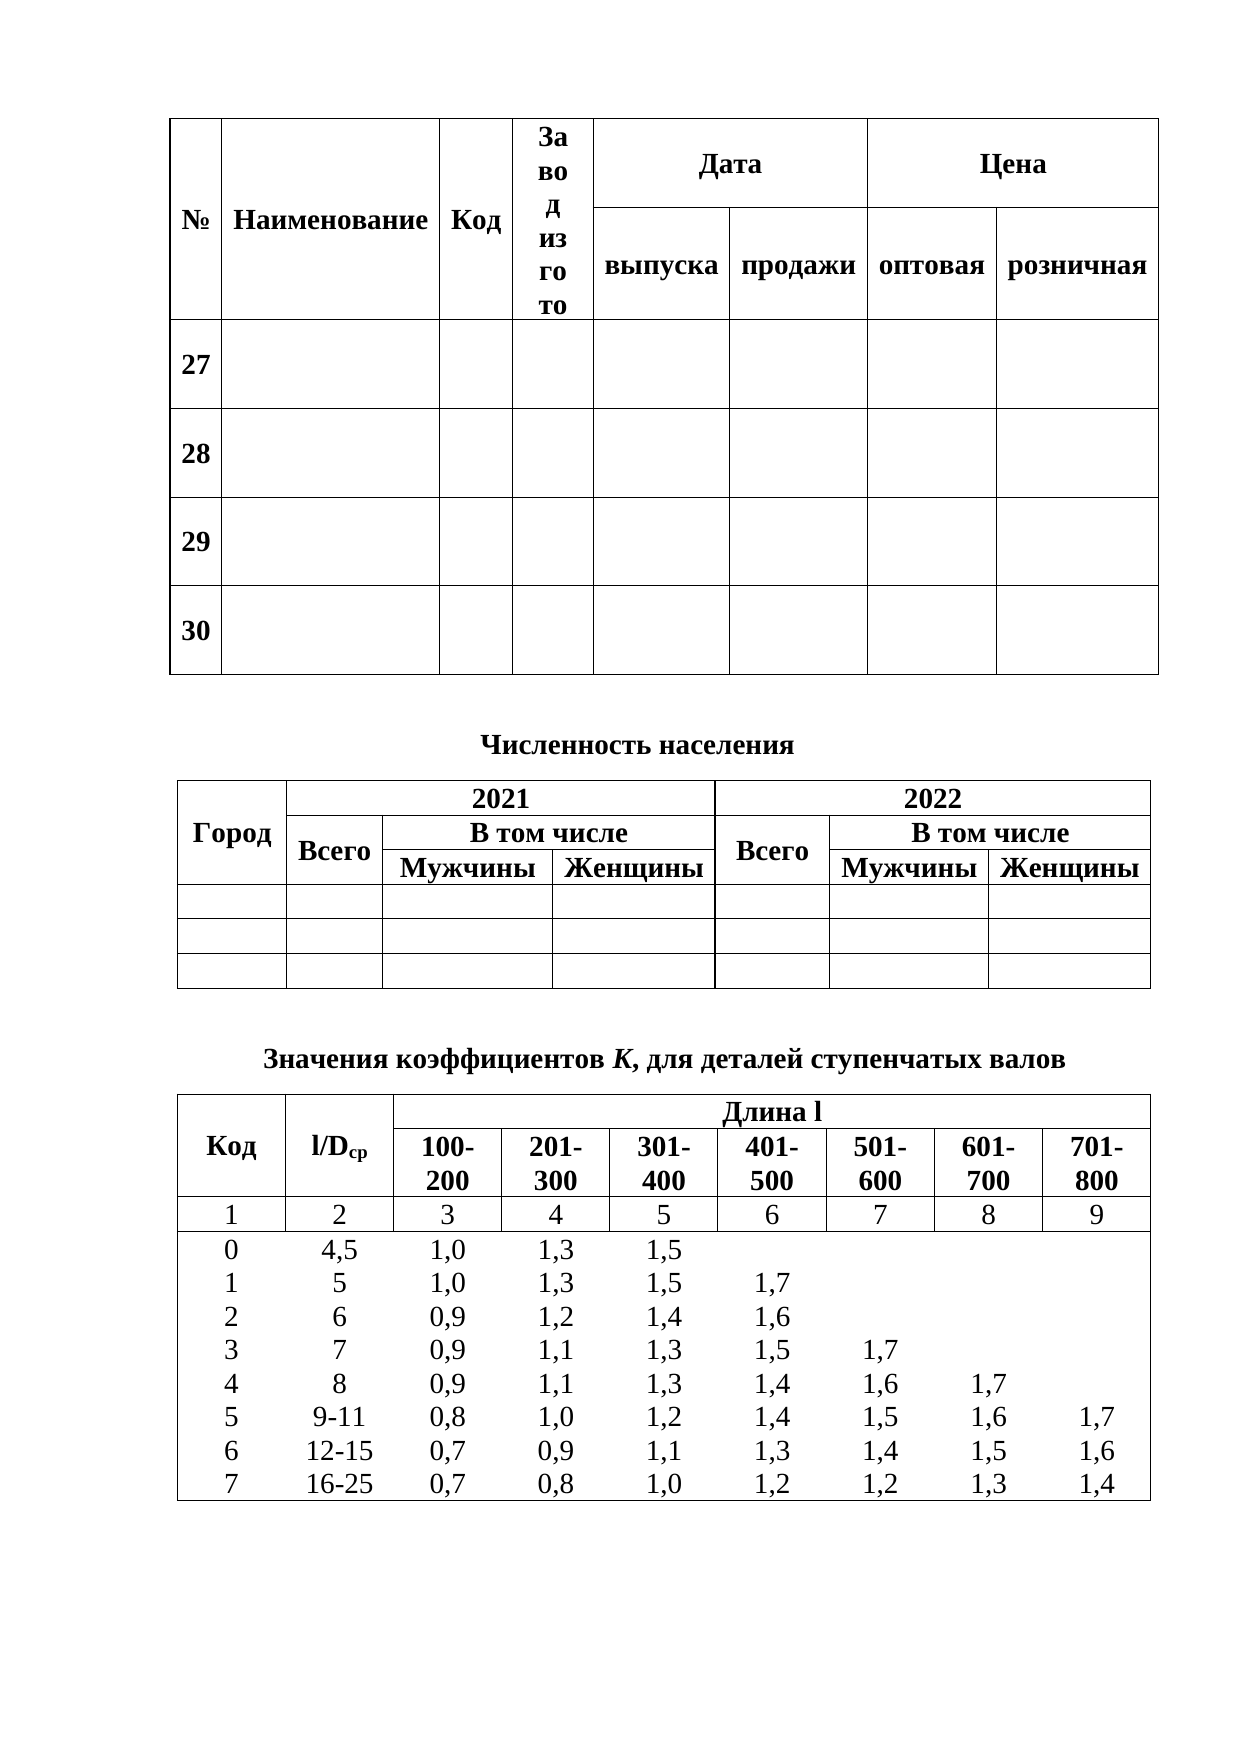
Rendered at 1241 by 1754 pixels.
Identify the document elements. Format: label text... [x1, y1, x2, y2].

table_cell 0,9 [394, 1299, 502, 1332]
table_cell 1,4 [718, 1400, 826, 1433]
table_cell 16-25 [285, 1467, 393, 1500]
table_cell [730, 409, 867, 497]
table_header Город [178, 781, 286, 884]
table_cell 0,9 [394, 1333, 502, 1366]
table_cell 4 [502, 1197, 609, 1231]
table_cell 1,2 [826, 1467, 934, 1500]
table_cell [440, 498, 512, 585]
table_cell 0,7 [394, 1433, 502, 1467]
table_cell 27 [171, 320, 221, 408]
table_cell [868, 320, 996, 408]
table_cell [1043, 1366, 1150, 1399]
table_cell В том числе [830, 816, 1150, 849]
table_cell 4,5 [285, 1232, 393, 1265]
table_cell [997, 409, 1158, 497]
table_cell [553, 919, 714, 953]
table_cell [553, 954, 714, 987]
table_cell 8 [935, 1197, 1042, 1231]
table_cell 1,4 [1043, 1467, 1150, 1500]
table_header № [171, 119, 221, 319]
table_cell [826, 1299, 934, 1332]
table_cell 501-600 [827, 1129, 934, 1196]
table_cell 1,1 [610, 1433, 718, 1467]
text Значения коэффициентов K, для деталей ступенчатых валов [177, 1041, 1152, 1074]
table_cell [178, 954, 286, 987]
table_cell 9-11 [285, 1400, 393, 1433]
table_cell [997, 586, 1158, 674]
table_cell 6 [178, 1433, 285, 1467]
table_cell 7 [285, 1333, 393, 1366]
table_cell [222, 498, 439, 585]
table_cell 1 [178, 1265, 285, 1299]
table_cell 1,0 [610, 1467, 718, 1500]
table_cell 7 [178, 1467, 285, 1500]
table_cell 301-400 [610, 1129, 717, 1196]
table_cell 1 [178, 1197, 285, 1231]
table_cell [934, 1265, 1042, 1299]
table_cell 12-15 [285, 1433, 393, 1467]
table_cell 2 [178, 1299, 285, 1332]
table_cell 5 [178, 1400, 285, 1433]
table_cell 701-800 [1043, 1129, 1150, 1196]
table_cell 601-700 [935, 1129, 1042, 1196]
table_cell 0 [178, 1232, 285, 1265]
table_cell [716, 954, 829, 987]
table_cell [1043, 1232, 1150, 1265]
table_cell Мужчины [383, 850, 552, 884]
table_cell Всего [716, 816, 829, 884]
table_cell 6 [285, 1299, 393, 1332]
table_cell [178, 885, 286, 918]
table_cell [868, 498, 996, 585]
table_cell [594, 498, 729, 585]
table_cell 0,9 [502, 1433, 610, 1467]
table_cell [513, 498, 593, 585]
table_cell [594, 409, 729, 497]
table_cell 1,2 [502, 1299, 610, 1332]
table_cell 1,3 [502, 1232, 610, 1265]
table_cell [716, 919, 829, 953]
table_cell 5 [285, 1265, 393, 1299]
table_header Длина l [394, 1095, 1150, 1128]
table_cell [730, 586, 867, 674]
table_cell [997, 498, 1158, 585]
table_cell 1,4 [610, 1299, 718, 1332]
table_cell 1,5 [934, 1433, 1042, 1467]
table_cell [594, 586, 729, 674]
table_cell 1,0 [502, 1400, 610, 1433]
table_cell 1,6 [718, 1299, 826, 1332]
table_cell 1,3 [718, 1433, 826, 1467]
table_cell 1,5 [610, 1232, 718, 1265]
table_cell [730, 320, 867, 408]
table_cell 5 [610, 1197, 717, 1231]
table_cell 2 [286, 1197, 393, 1231]
table_cell 0,9 [394, 1366, 502, 1399]
table_cell [826, 1232, 934, 1265]
table_cell [383, 954, 552, 987]
table_cell В том числе [383, 816, 714, 849]
table_cell 1,5 [718, 1333, 826, 1366]
table_cell 1,2 [718, 1467, 826, 1500]
table_cell продажи [730, 208, 867, 319]
table_cell 1,7 [1043, 1400, 1150, 1433]
table_cell выпуска [594, 208, 729, 319]
table_cell 1,5 [826, 1400, 934, 1433]
table_header Код [178, 1095, 285, 1196]
table_cell 9 [1043, 1197, 1150, 1231]
table_cell 3 [178, 1333, 285, 1366]
table_cell 1,3 [502, 1265, 610, 1299]
table_cell [440, 586, 512, 674]
table_cell 3 [394, 1197, 501, 1231]
table_cell 6 [718, 1197, 826, 1231]
table_cell 1,5 [610, 1265, 718, 1299]
table_cell 1,0 [394, 1232, 502, 1265]
table_cell 1,1 [502, 1366, 610, 1399]
table_cell 1,2 [610, 1400, 718, 1433]
table_cell 100-200 [394, 1129, 501, 1196]
table_cell 0,8 [394, 1400, 502, 1433]
table_cell 1,6 [934, 1400, 1042, 1433]
table_cell 1,0 [394, 1265, 502, 1299]
table_cell 0,8 [502, 1467, 610, 1500]
table_cell [830, 919, 988, 953]
table_cell [513, 409, 593, 497]
table_cell [222, 320, 439, 408]
table_header 2021 [287, 781, 714, 814]
table_cell Женщины [989, 850, 1150, 884]
table_cell 1,3 [934, 1467, 1042, 1500]
table_cell [989, 885, 1150, 918]
table_cell 1,7 [934, 1366, 1042, 1399]
table_header Код [440, 119, 512, 319]
table_header l/Dср [286, 1095, 393, 1196]
table_cell [830, 885, 988, 918]
table_cell розничная [997, 208, 1158, 319]
table_cell [718, 1232, 826, 1265]
table_cell [287, 919, 382, 953]
table_cell [868, 586, 996, 674]
table_cell [1043, 1265, 1150, 1299]
table_header Дата [594, 119, 867, 207]
table_cell Женщины [553, 850, 714, 884]
table_header Завод изготовитель [513, 119, 593, 319]
table_cell 1,7 [826, 1333, 934, 1366]
table_cell [868, 409, 996, 497]
table_cell [934, 1232, 1042, 1265]
table_cell [287, 885, 382, 918]
table_cell 1,6 [1043, 1433, 1150, 1467]
table_cell 28 [171, 409, 221, 497]
table_cell [553, 885, 714, 918]
table_cell [934, 1333, 1042, 1366]
table_cell Мужчины [830, 850, 988, 884]
table_cell [730, 498, 867, 585]
table_cell 29 [171, 498, 221, 585]
table_cell 1,3 [610, 1333, 718, 1366]
table_cell [989, 919, 1150, 953]
table_cell 1,3 [610, 1366, 718, 1399]
table_cell 30 [171, 586, 221, 674]
table_cell [513, 586, 593, 674]
table_cell [716, 885, 829, 918]
table_header 2022 [716, 781, 1150, 814]
table_cell [178, 919, 286, 953]
table_cell 401-500 [718, 1129, 826, 1196]
table_cell оптовая [868, 208, 996, 319]
table_cell 8 [285, 1366, 393, 1399]
table_cell Всего [287, 816, 382, 884]
table_header Цена [868, 119, 1158, 207]
table_cell 4 [178, 1366, 285, 1399]
table_cell 0,7 [394, 1467, 502, 1500]
table_cell 7 [827, 1197, 934, 1231]
table_header Наименование [222, 119, 439, 319]
table_cell [383, 919, 552, 953]
table_cell 1,4 [826, 1433, 934, 1467]
table_cell [1043, 1333, 1150, 1366]
table_cell [997, 320, 1158, 408]
table_cell [989, 954, 1150, 987]
table_cell [222, 409, 439, 497]
table_cell [440, 409, 512, 497]
text Численность населения [177, 727, 1152, 761]
table_cell 201-300 [502, 1129, 609, 1196]
table_cell 1,1 [502, 1333, 610, 1366]
table_cell 1,6 [826, 1366, 934, 1399]
table_cell [830, 954, 988, 987]
table_cell [594, 320, 729, 408]
table_cell [934, 1299, 1042, 1332]
table_cell [1043, 1299, 1150, 1332]
table_cell 1,4 [718, 1366, 826, 1399]
table_cell [287, 954, 382, 987]
table_cell [383, 885, 552, 918]
table_cell [513, 320, 593, 408]
table_cell [440, 320, 512, 408]
table_cell 1,7 [718, 1265, 826, 1299]
table_cell [826, 1265, 934, 1299]
table_cell [222, 586, 439, 674]
